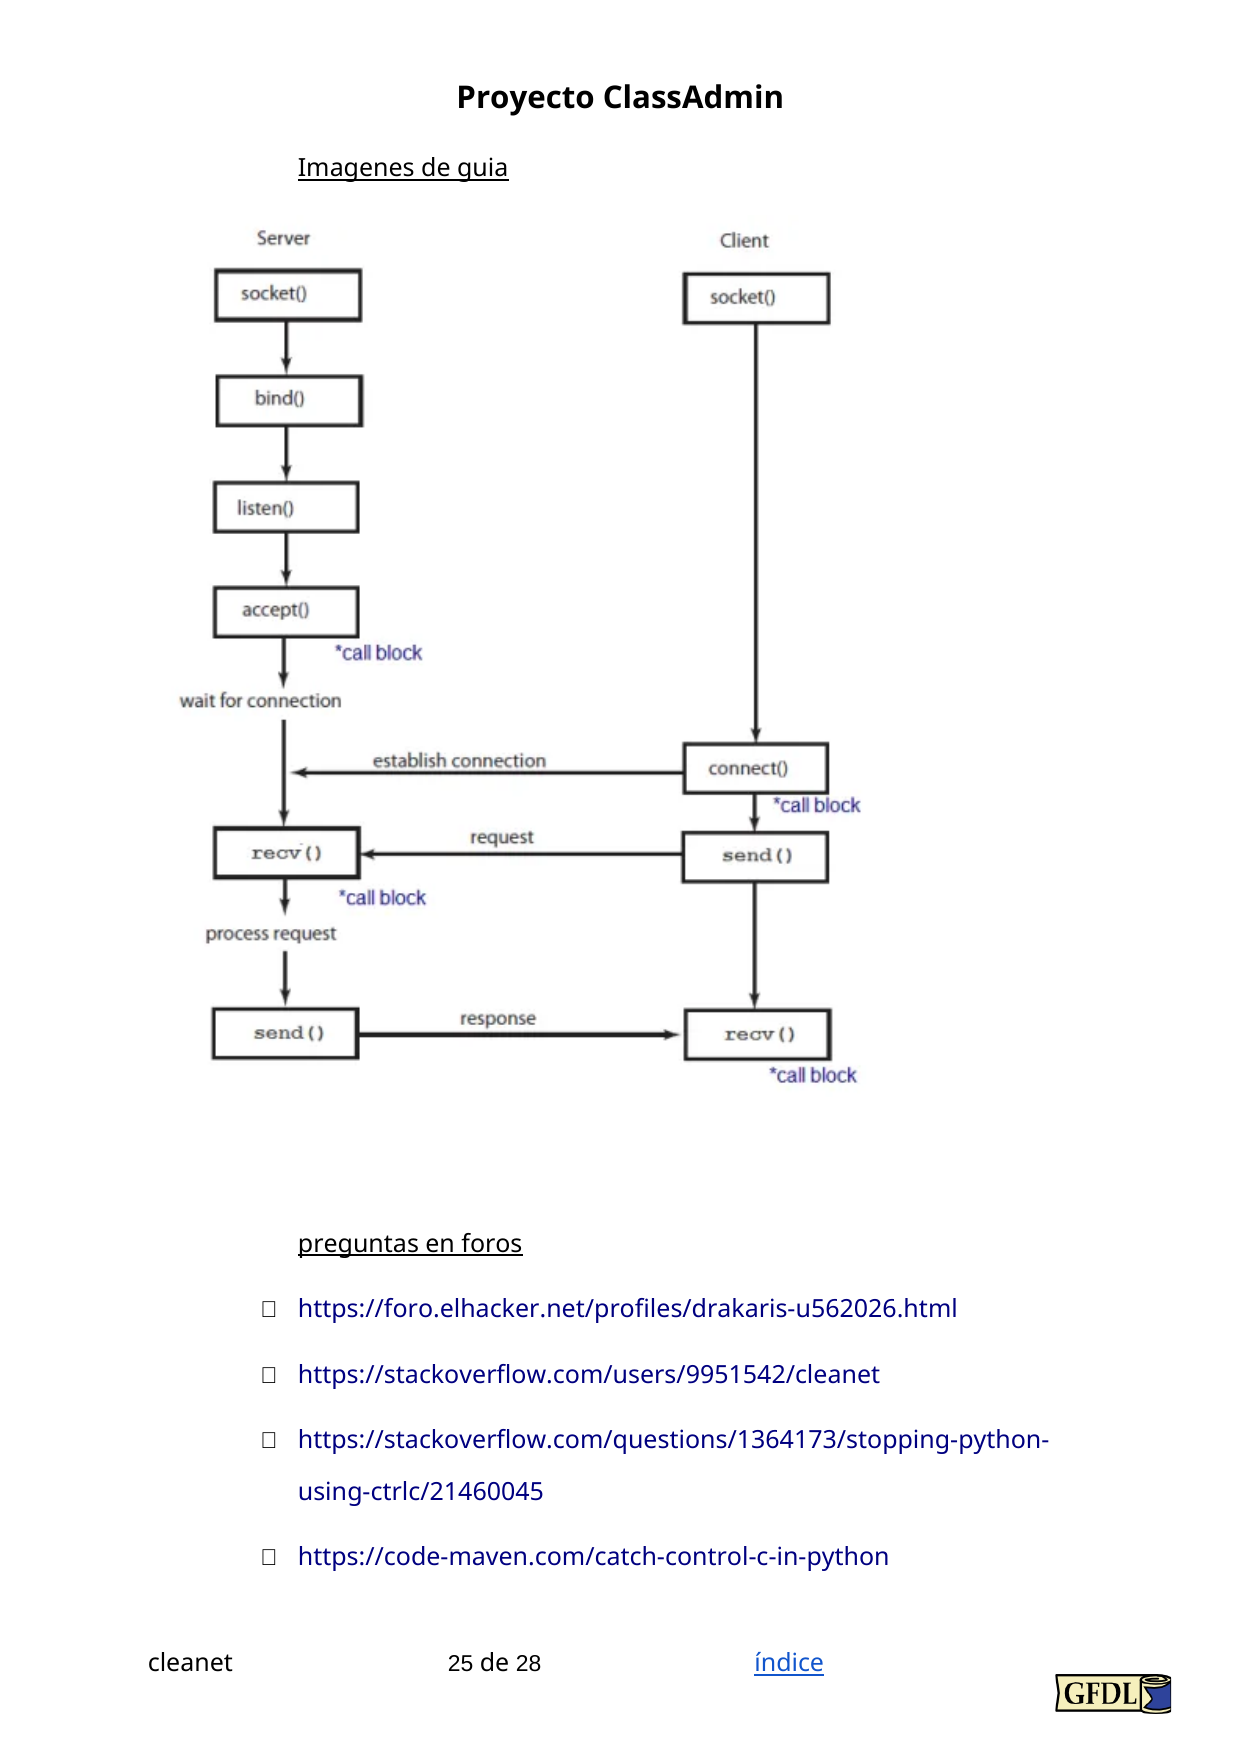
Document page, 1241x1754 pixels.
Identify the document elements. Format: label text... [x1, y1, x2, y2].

list https://foro.elhacker.net/profiles/drakaris-u562026.html [260, 1291, 1093, 1325]
list https://stackoverflow.com/users/9951542/cleanet [260, 1356, 1093, 1391]
picture [1055, 1674, 1172, 1714]
picture [147, 215, 867, 1111]
text Imagenes de guia [298, 150, 1093, 184]
list https://code-maven.com/catch-control-c-in-python [260, 1539, 1093, 1573]
text preguntas en foros [298, 1225, 1093, 1259]
list https://stackoverflow.com/questions/1364173/stopping-python-using-ctrlc/21460045 [260, 1422, 1093, 1507]
